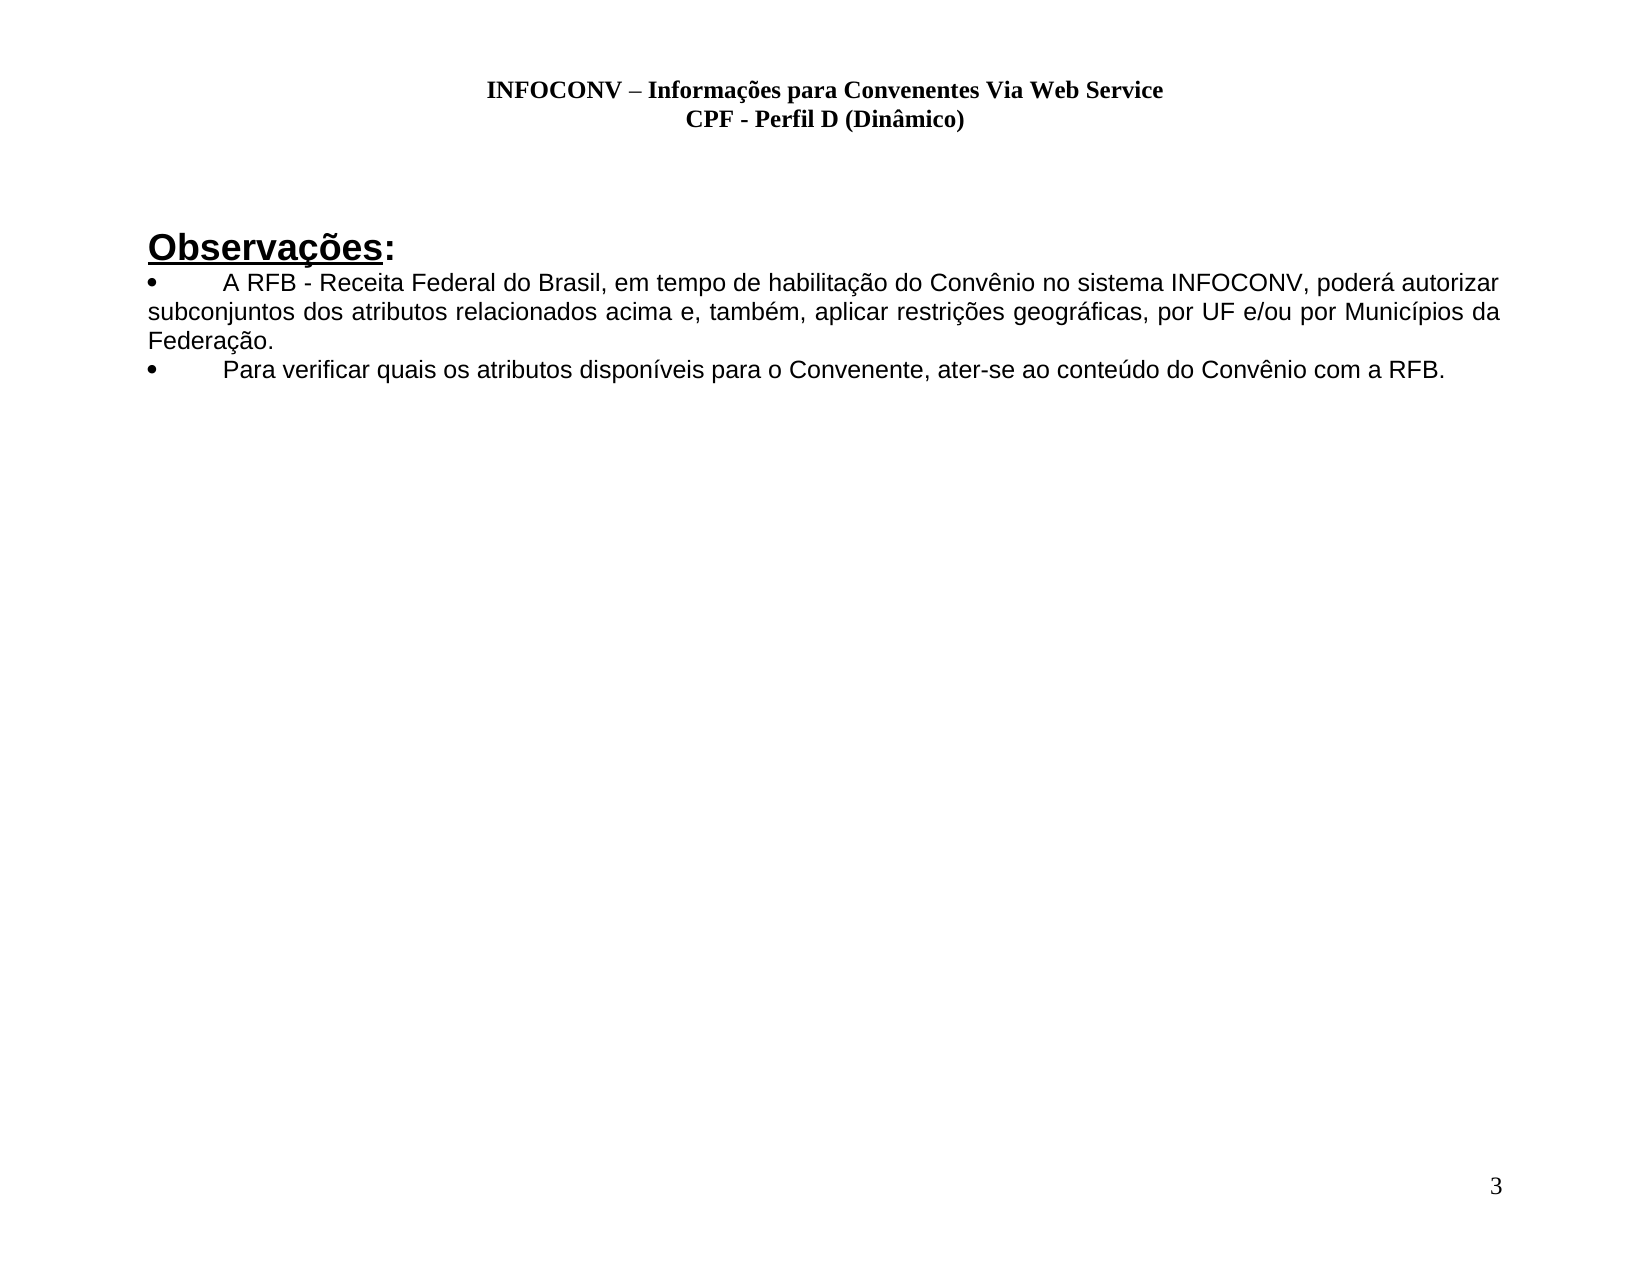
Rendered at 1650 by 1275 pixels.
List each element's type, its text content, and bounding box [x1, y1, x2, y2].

list Para verificar quais os atributos disponíveis para o Convenente, ater-se ao conteúdo do Convênio com a RFB. [148, 354, 1502, 383]
list A RFB - Receita Federal do Brasil, em tempo de habilitação do Convênio no sistema INFOCONV, poderá autorizar subconjuntos dos atributos relacionados acima e, também, aplicar restrições geográficas, por UF e/ou por Municípios da Federação. [148, 268, 1502, 354]
text Observações: [148, 225, 1502, 268]
